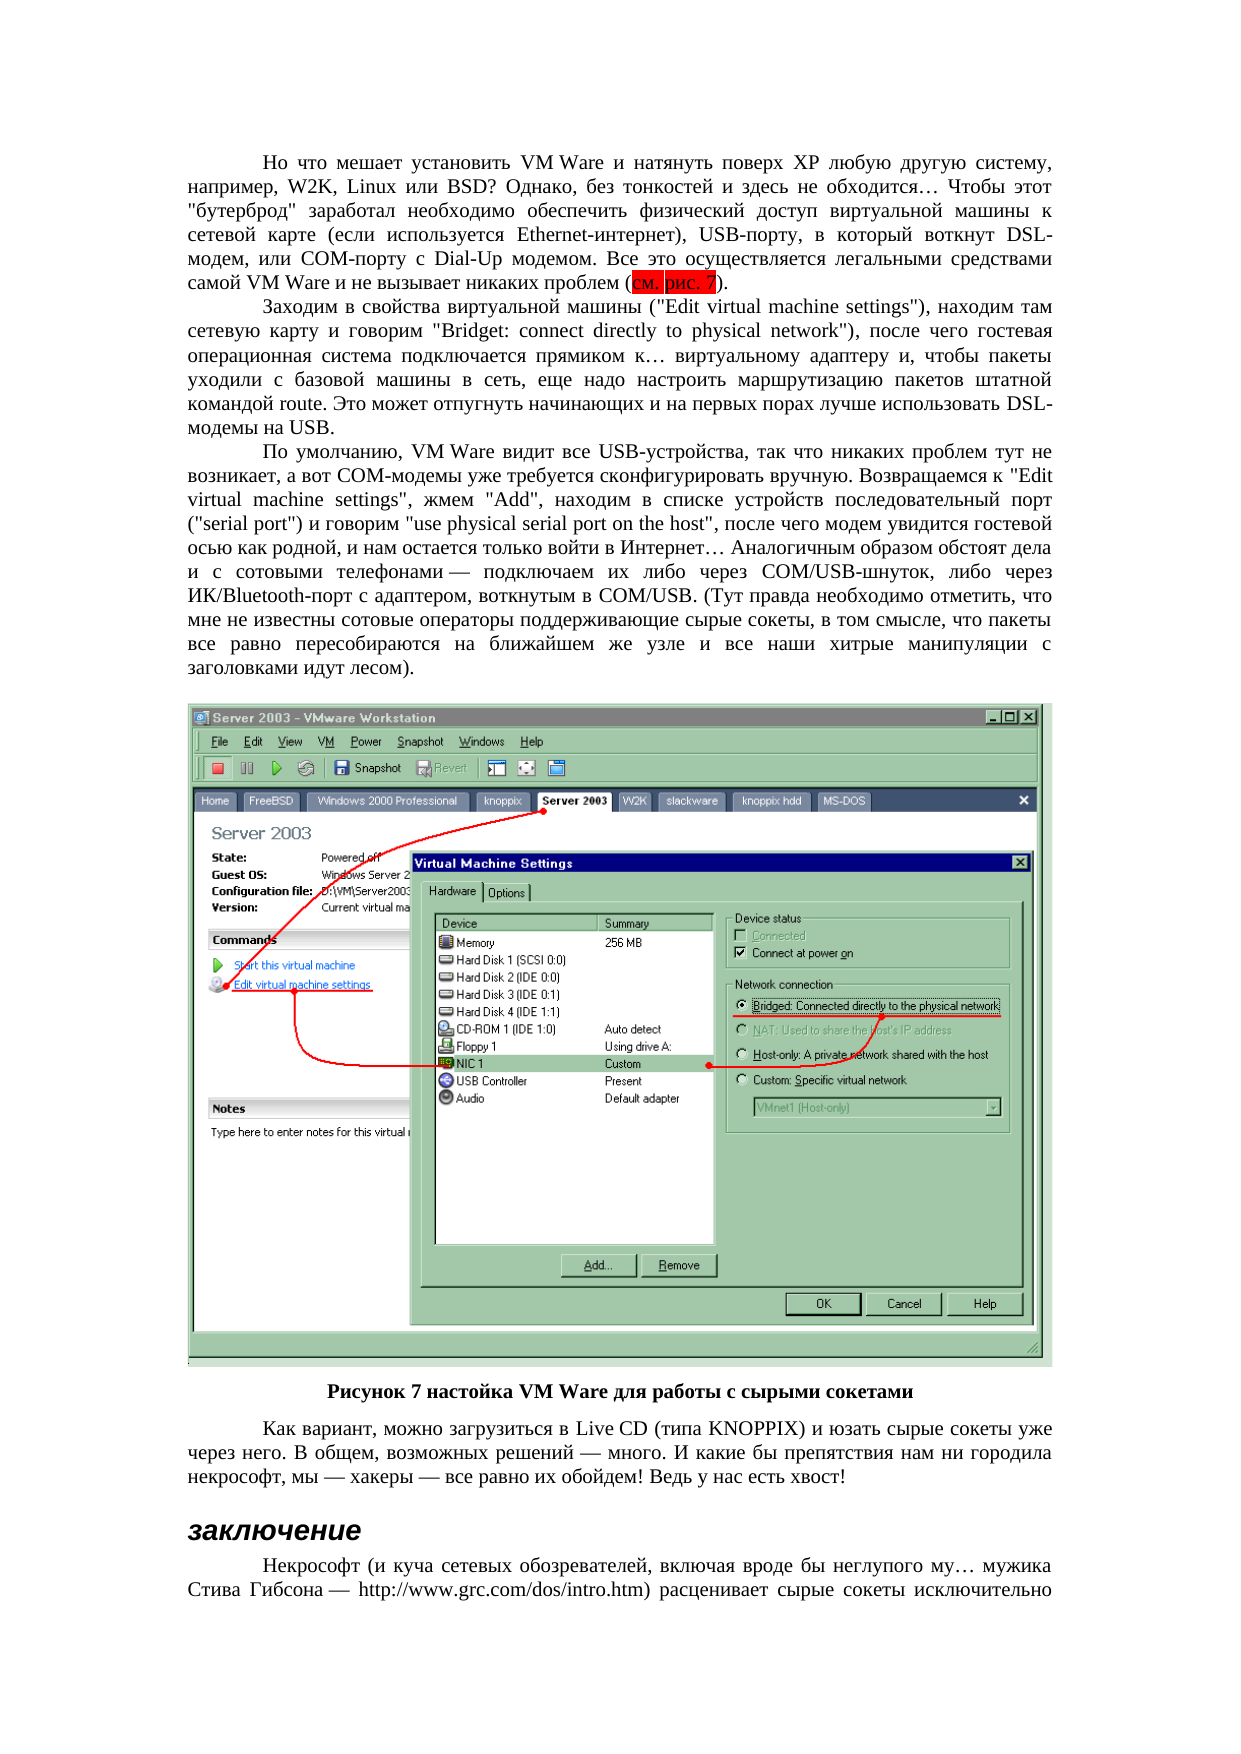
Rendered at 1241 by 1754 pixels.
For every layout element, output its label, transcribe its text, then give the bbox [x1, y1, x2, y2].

text Заходим в свойства виртуальной машины ("Edit virtual machine settings"), находим там сетевую карту и говорим "Bridget: connect directly to physical network"), после чего гостевая операционная система подключается прямиком к… виртуальному адаптеру и, чтобы пакеты уходили с базовой машины в сеть, еще надо настроить маршрутизацию пакетов штатной командой route. Это может отпугнуть начинающих и на первых порах лучше использовать DSL-модемы на USB. [187, 294, 1053, 439]
picture [187, 703, 1053, 1367]
text Но что мешает установить VM Ware и натянуть поверх XP любую другую систему, например, W2K, Linux или BSD? Однако, без тонкостей и здесь не обходится… Чтобы этот "бутерброд" заработал необходимо обеспечить физический доступ виртуальной машины к сетевой карте (если используется Ethernet-интернет), USB-порту, в который воткнут DSL-модем, или COM-порту с Dial-Up модемом. Все это осуществляется легальными средствами самой VM Ware и не вызывает никаких проблем (см. рис. 7). [187, 150, 1053, 294]
text По умолчанию, VM Ware видит все USB-устройства, так что никаких проблем тут не возникает, а вот COM-модемы уже требуется сконфигурировать вручную. Возвращаемся к "Edit virtual machine settings", жмем "Add", находим в списке устройств последовательный порт ("serial port") и говорим "use physical serial port on the host", после чего модем увидится гостевой осью как родной, и нам остается только войти в Интернет… Аналогичным образом обстоят дела и с сотовыми телефонами — подключаем их либо через COM/USB-шнуток, либо через ИК/Bluetooth-порт с адаптером, воткнутым в COM/USB. (Тут правда необходимо отметить, что мне не известны сотовые операторы поддерживающие сырые сокеты, в том смысле, что пакеты все равно пересобираются на ближайшем же узле и все наши хитрые манипуляции с заголовками идут лесом). [187, 439, 1053, 679]
text Некрософт (и куча сетевых обозревателей, включая вроде бы неглупого му… мужика Стива Гибсона — http://www.grc.com/dos/intro.htm) расценивает сырые сокеты исключительно [187, 1553, 1053, 1601]
subtitle заключение [187, 1513, 1053, 1546]
text Как вариант, можно загрузиться в Live CD (типа KNOPPIX) и юзать сырые сокеты уже через него. В общем, возможных решений — много. И какие бы препятствия нам ни городила некрософт, мы — хакеры — все равно их обойдем! Ведь у нас есть хвост! [187, 1416, 1053, 1488]
text Рисунок 7 настойка VM Ware для работы с сырыми сокетами [187, 1379, 1053, 1403]
